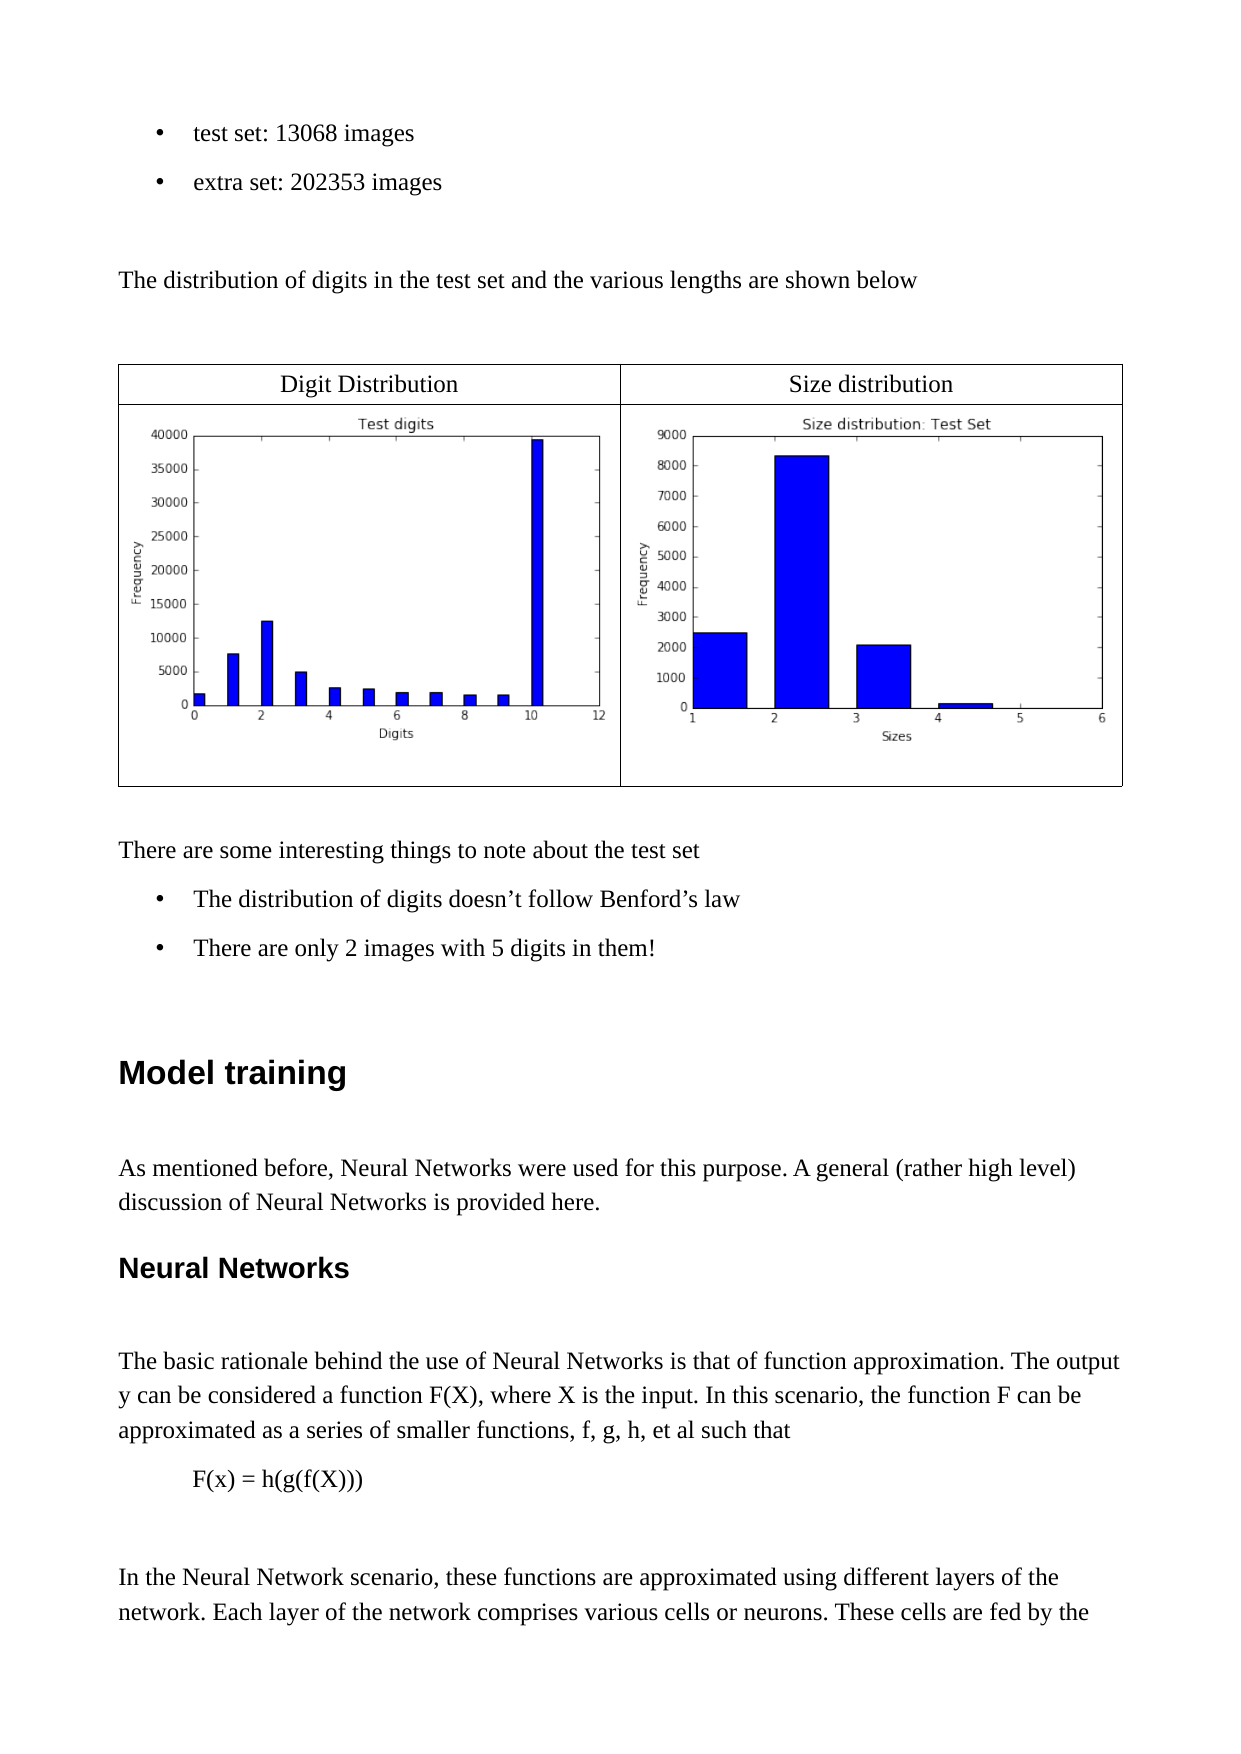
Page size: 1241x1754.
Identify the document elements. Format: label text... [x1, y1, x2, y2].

table_header Size distribution [621, 365, 1122, 404]
list test set: 13068 images [156, 118, 1122, 147]
subtitle Neural Networks [118, 1251, 1122, 1284]
text There are some interesting things to note about the test set [118, 835, 1122, 864]
text The basic rationale behind the use of Neural Networks is that of function approximation. The output y can be considered a function F(X), where X is the input. In this scenario, the function F can be approximated as a series of smaller functions, f, g, h, et al such that [118, 1346, 1122, 1444]
table_cell [621, 405, 1122, 786]
list The distribution of digits doesn’t follow Benford’s law [156, 884, 1122, 913]
table_header Digit Distribution [119, 365, 620, 404]
picture [123, 409, 615, 749]
list There are only 2 images with 5 digits in them! [156, 933, 1122, 962]
list extra set: 202353 images [156, 167, 1122, 196]
text In the Neural Network scenario, these functions are approximated using different layers of the network. Each layer of the network comprises various cells or neurons. These cells are fed by the [118, 1562, 1122, 1626]
picture [629, 409, 1113, 752]
text As mentioned before, Neural Networks were used for this purpose. A general (rather high level) discussion of Neural Networks is provided here. [118, 1153, 1122, 1216]
text F(x) = h(g(f(X))) [118, 1464, 1122, 1493]
table_cell [119, 405, 620, 786]
text The distribution of digits in the test set and the various lengths are shown below [118, 265, 1122, 294]
subtitle Model training [118, 1052, 1122, 1091]
